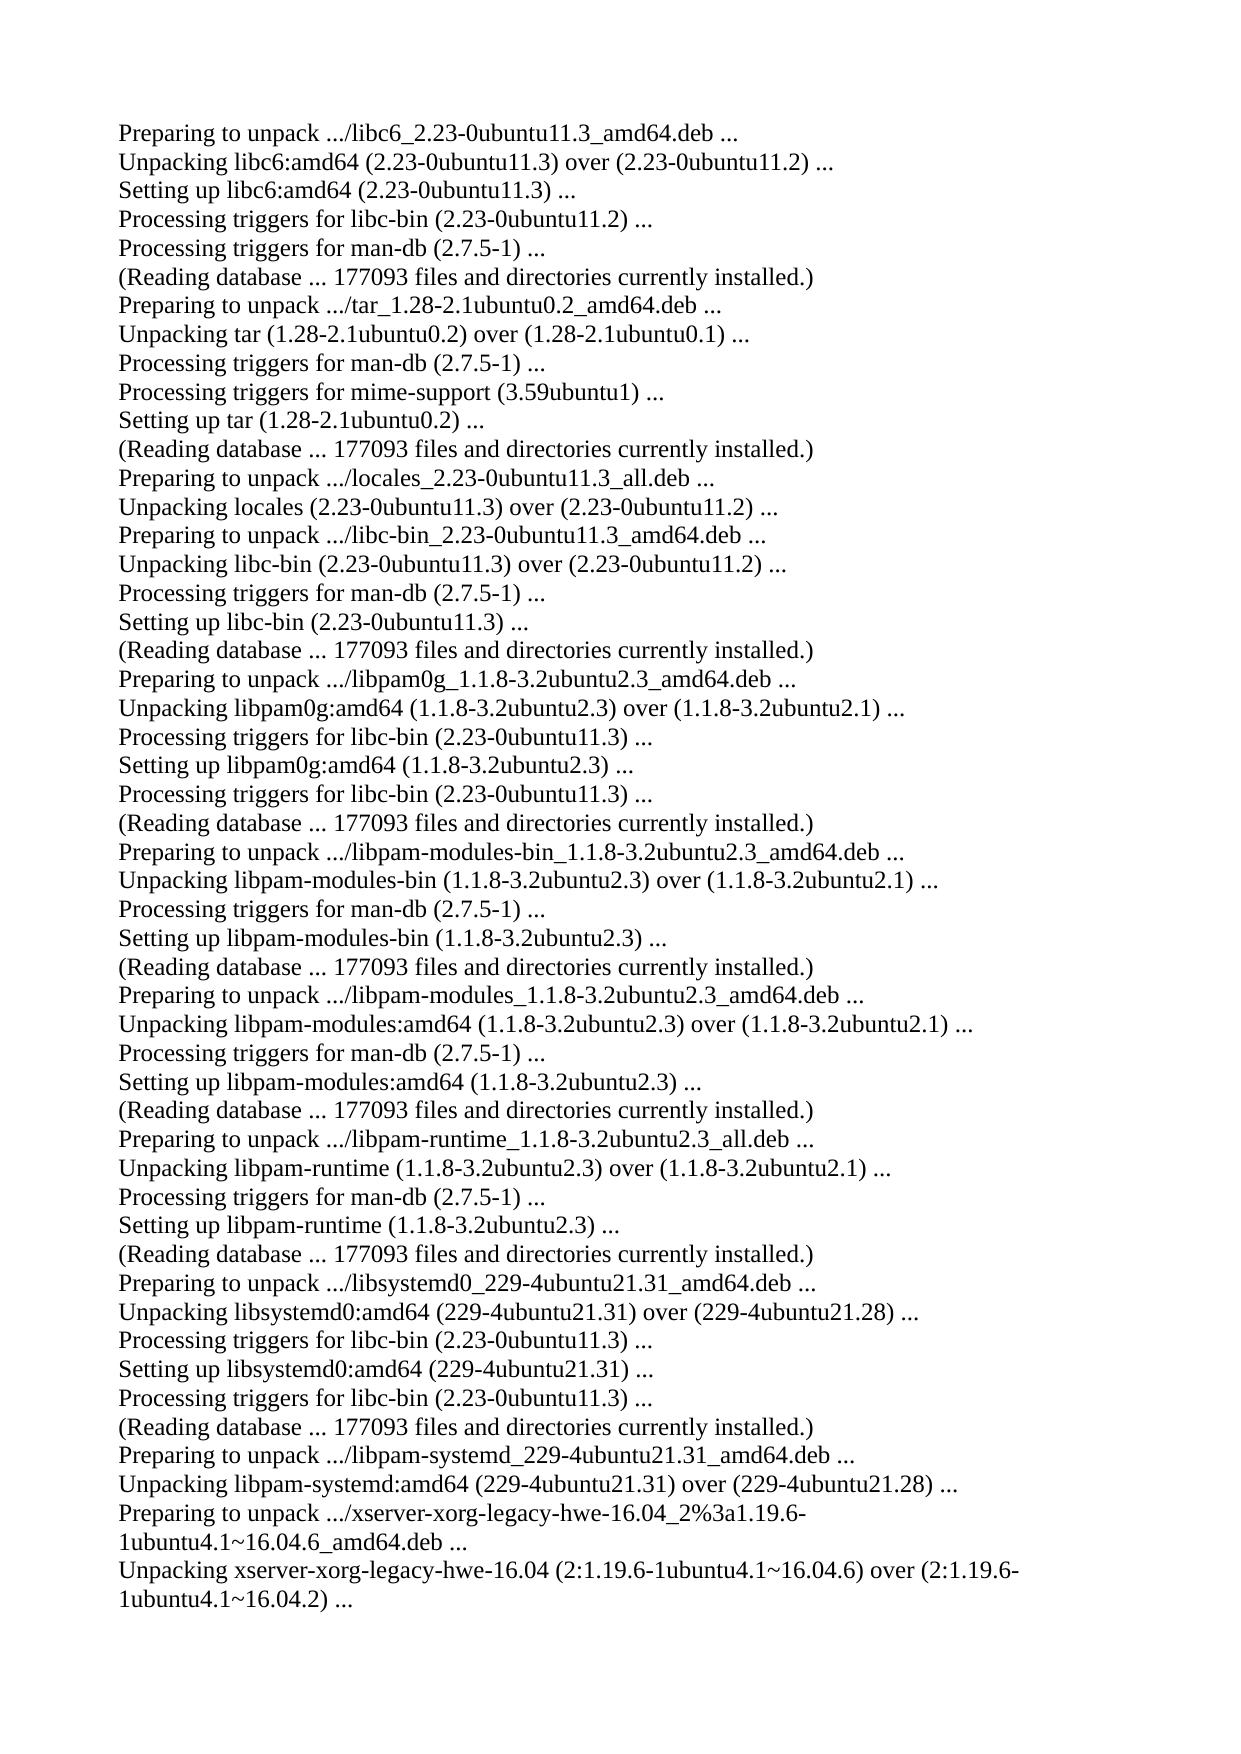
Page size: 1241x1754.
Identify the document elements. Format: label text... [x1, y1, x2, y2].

text Preparing to unpack .../libsystemd0_229-4ubuntu21.31_amd64.deb ... [118, 1268, 1122, 1297]
text Preparing to unpack .../locales_2.23-0ubuntu11.3_all.deb ... [118, 463, 1122, 492]
text (Reading database ... 177093 files and directories currently installed.) [118, 1096, 1122, 1124]
text Setting up libpam-runtime (1.1.8-3.2ubuntu2.3) ... [118, 1211, 1122, 1239]
text Processing triggers for man-db (2.7.5-1) ... [118, 894, 1122, 923]
text Unpacking libpam-modules:amd64 (1.1.8-3.2ubuntu2.3) over (1.1.8-3.2ubuntu2.1) ... [118, 1009, 1122, 1038]
text (Reading database ... 177093 files and directories currently installed.) [118, 808, 1122, 837]
text Processing triggers for mime-support (3.59ubuntu1) ... [118, 377, 1122, 406]
text (Reading database ... 177093 files and directories currently installed.) [118, 952, 1122, 981]
text Processing triggers for libc-bin (2.23-0ubuntu11.3) ... [118, 1383, 1122, 1412]
text Setting up libpam-modules-bin (1.1.8-3.2ubuntu2.3) ... [118, 923, 1122, 952]
text (Reading database ... 177093 files and directories currently installed.) [118, 636, 1122, 664]
text Unpacking tar (1.28-2.1ubuntu0.2) over (1.28-2.1ubuntu0.1) ... [118, 319, 1122, 348]
text Processing triggers for libc-bin (2.23-0ubuntu11.3) ... [118, 722, 1122, 751]
text Processing triggers for libc-bin (2.23-0ubuntu11.3) ... [118, 1326, 1122, 1354]
text Preparing to unpack .../libpam-runtime_1.1.8-3.2ubuntu2.3_all.deb ... [118, 1124, 1122, 1153]
text Preparing to unpack .../libpam-systemd_229-4ubuntu21.31_amd64.deb ... [118, 1441, 1122, 1469]
text Unpacking xserver-xorg-legacy-hwe-16.04 (2:1.19.6-1ubuntu4.1~16.04.6) over (2:1.19.6-1ubuntu4.1~16.04.2) ... [118, 1556, 1122, 1613]
text Processing triggers for libc-bin (2.23-0ubuntu11.3) ... [118, 779, 1122, 808]
text Setting up libpam0g:amd64 (1.1.8-3.2ubuntu2.3) ... [118, 751, 1122, 779]
text Processing triggers for libc-bin (2.23-0ubuntu11.2) ... [118, 204, 1122, 233]
text Preparing to unpack .../tar_1.28-2.1ubuntu0.2_amd64.deb ... [118, 291, 1122, 319]
text Unpacking libpam0g:amd64 (1.1.8-3.2ubuntu2.3) over (1.1.8-3.2ubuntu2.1) ... [118, 693, 1122, 722]
text Unpacking libc6:amd64 (2.23-0ubuntu11.3) over (2.23-0ubuntu11.2) ... [118, 147, 1122, 176]
text (Reading database ... 177093 files and directories currently installed.) [118, 262, 1122, 291]
text Setting up libc-bin (2.23-0ubuntu11.3) ... [118, 607, 1122, 636]
text Preparing to unpack .../libpam-modules_1.1.8-3.2ubuntu2.3_amd64.deb ... [118, 981, 1122, 1009]
text Unpacking libpam-runtime (1.1.8-3.2ubuntu2.3) over (1.1.8-3.2ubuntu2.1) ... [118, 1153, 1122, 1182]
text Processing triggers for man-db (2.7.5-1) ... [118, 1182, 1122, 1211]
text Preparing to unpack .../xserver-xorg-legacy-hwe-16.04_2%3a1.19.6-1ubuntu4.1~16.04.6_amd64.deb ... [118, 1498, 1122, 1556]
text Processing triggers for man-db (2.7.5-1) ... [118, 1038, 1122, 1067]
text Preparing to unpack .../libc-bin_2.23-0ubuntu11.3_amd64.deb ... [118, 521, 1122, 549]
text Unpacking libsystemd0:amd64 (229-4ubuntu21.31) over (229-4ubuntu21.28) ... [118, 1297, 1122, 1326]
text (Reading database ... 177093 files and directories currently installed.) [118, 1412, 1122, 1441]
text Preparing to unpack .../libpam-modules-bin_1.1.8-3.2ubuntu2.3_amd64.deb ... [118, 837, 1122, 866]
text Unpacking libpam-systemd:amd64 (229-4ubuntu21.31) over (229-4ubuntu21.28) ... [118, 1469, 1122, 1498]
text Processing triggers for man-db (2.7.5-1) ... [118, 348, 1122, 377]
text (Reading database ... 177093 files and directories currently installed.) [118, 434, 1122, 463]
text (Reading database ... 177093 files and directories currently installed.) [118, 1239, 1122, 1268]
text Processing triggers for man-db (2.7.5-1) ... [118, 578, 1122, 607]
text Preparing to unpack .../libpam0g_1.1.8-3.2ubuntu2.3_amd64.deb ... [118, 664, 1122, 693]
text Processing triggers for man-db (2.7.5-1) ... [118, 233, 1122, 262]
text Unpacking libc-bin (2.23-0ubuntu11.3) over (2.23-0ubuntu11.2) ... [118, 549, 1122, 578]
text Setting up tar (1.28-2.1ubuntu0.2) ... [118, 406, 1122, 434]
text Unpacking locales (2.23-0ubuntu11.3) over (2.23-0ubuntu11.2) ... [118, 492, 1122, 521]
text Unpacking libpam-modules-bin (1.1.8-3.2ubuntu2.3) over (1.1.8-3.2ubuntu2.1) ... [118, 866, 1122, 894]
text Preparing to unpack .../libc6_2.23-0ubuntu11.3_amd64.deb ... [118, 118, 1122, 147]
text Setting up libc6:amd64 (2.23-0ubuntu11.3) ... [118, 176, 1122, 204]
text Setting up libpam-modules:amd64 (1.1.8-3.2ubuntu2.3) ... [118, 1067, 1122, 1096]
text Setting up libsystemd0:amd64 (229-4ubuntu21.31) ... [118, 1354, 1122, 1383]
